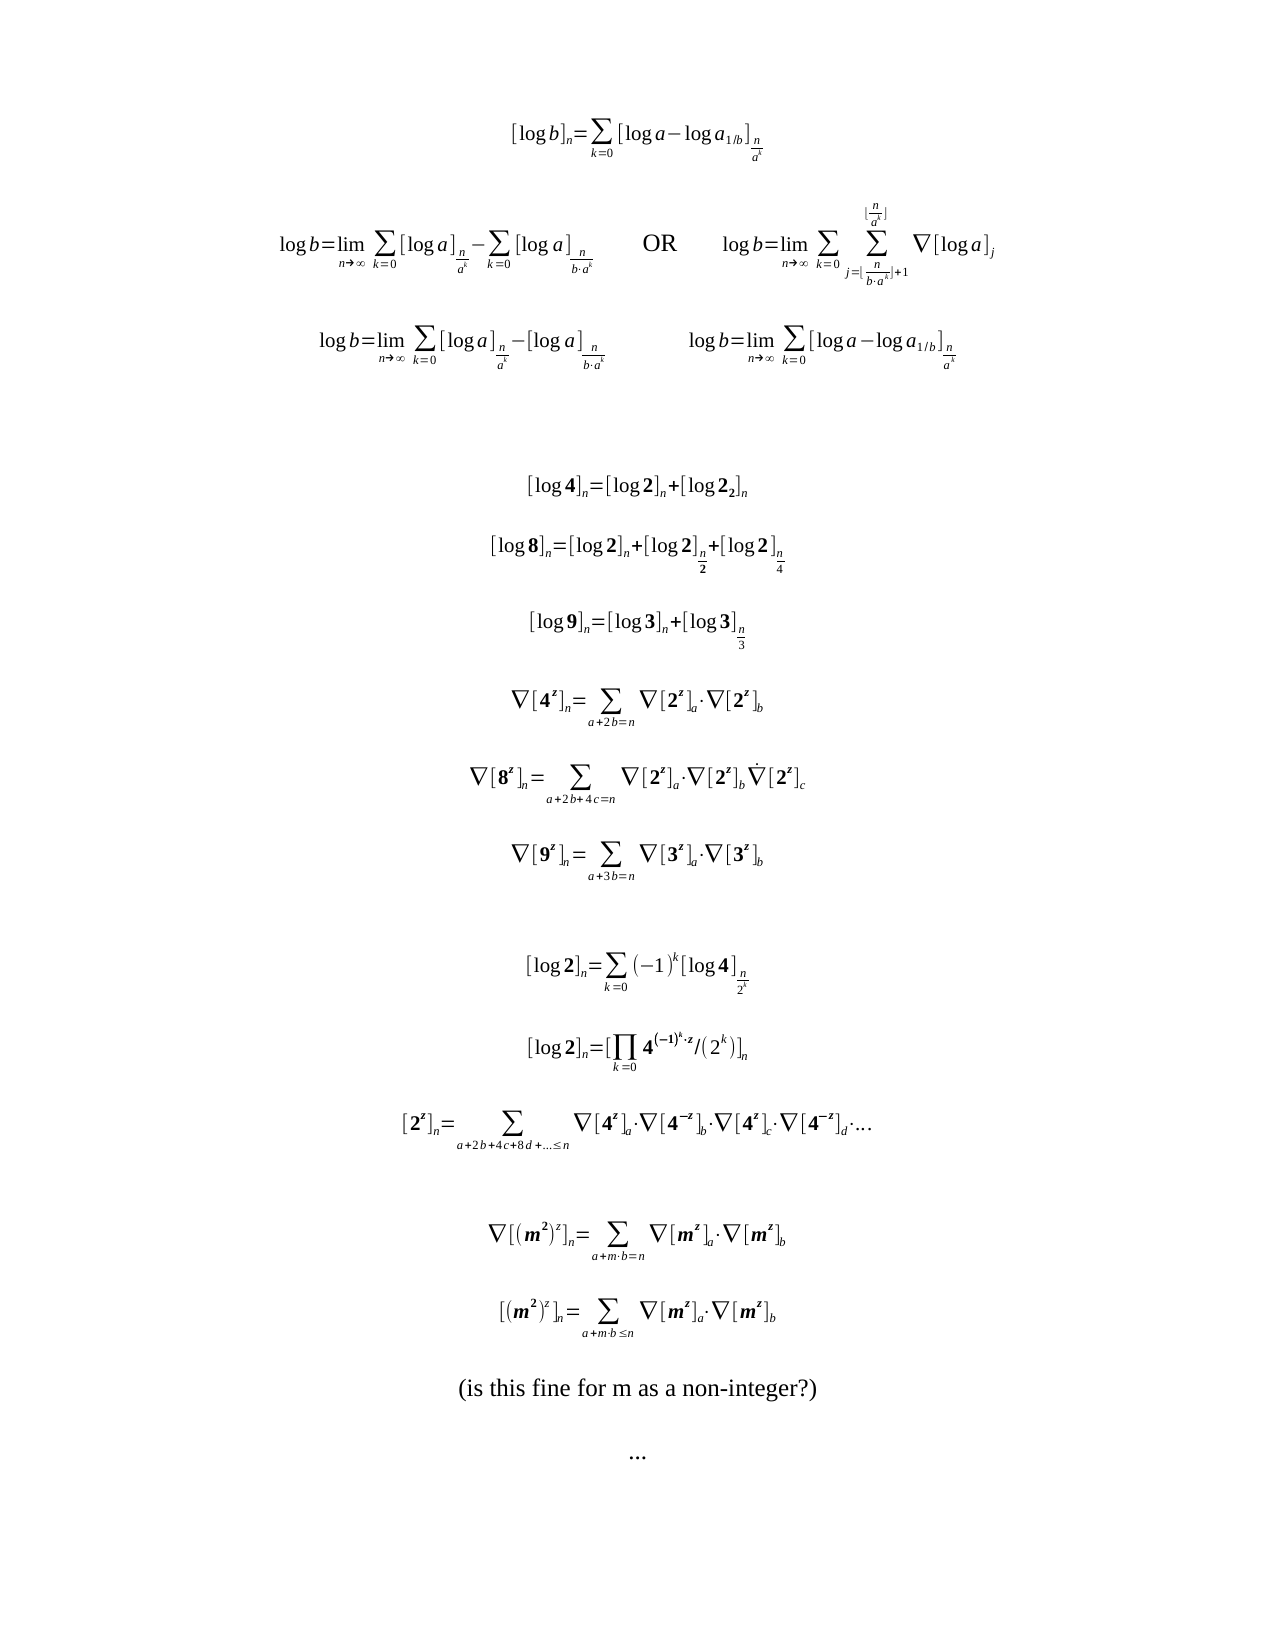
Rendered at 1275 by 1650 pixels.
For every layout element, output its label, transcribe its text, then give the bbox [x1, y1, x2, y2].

text ... [118, 1436, 1157, 1465]
text (is this fine for m as a non-integer?) [118, 1373, 1157, 1402]
text OR [118, 198, 1157, 289]
